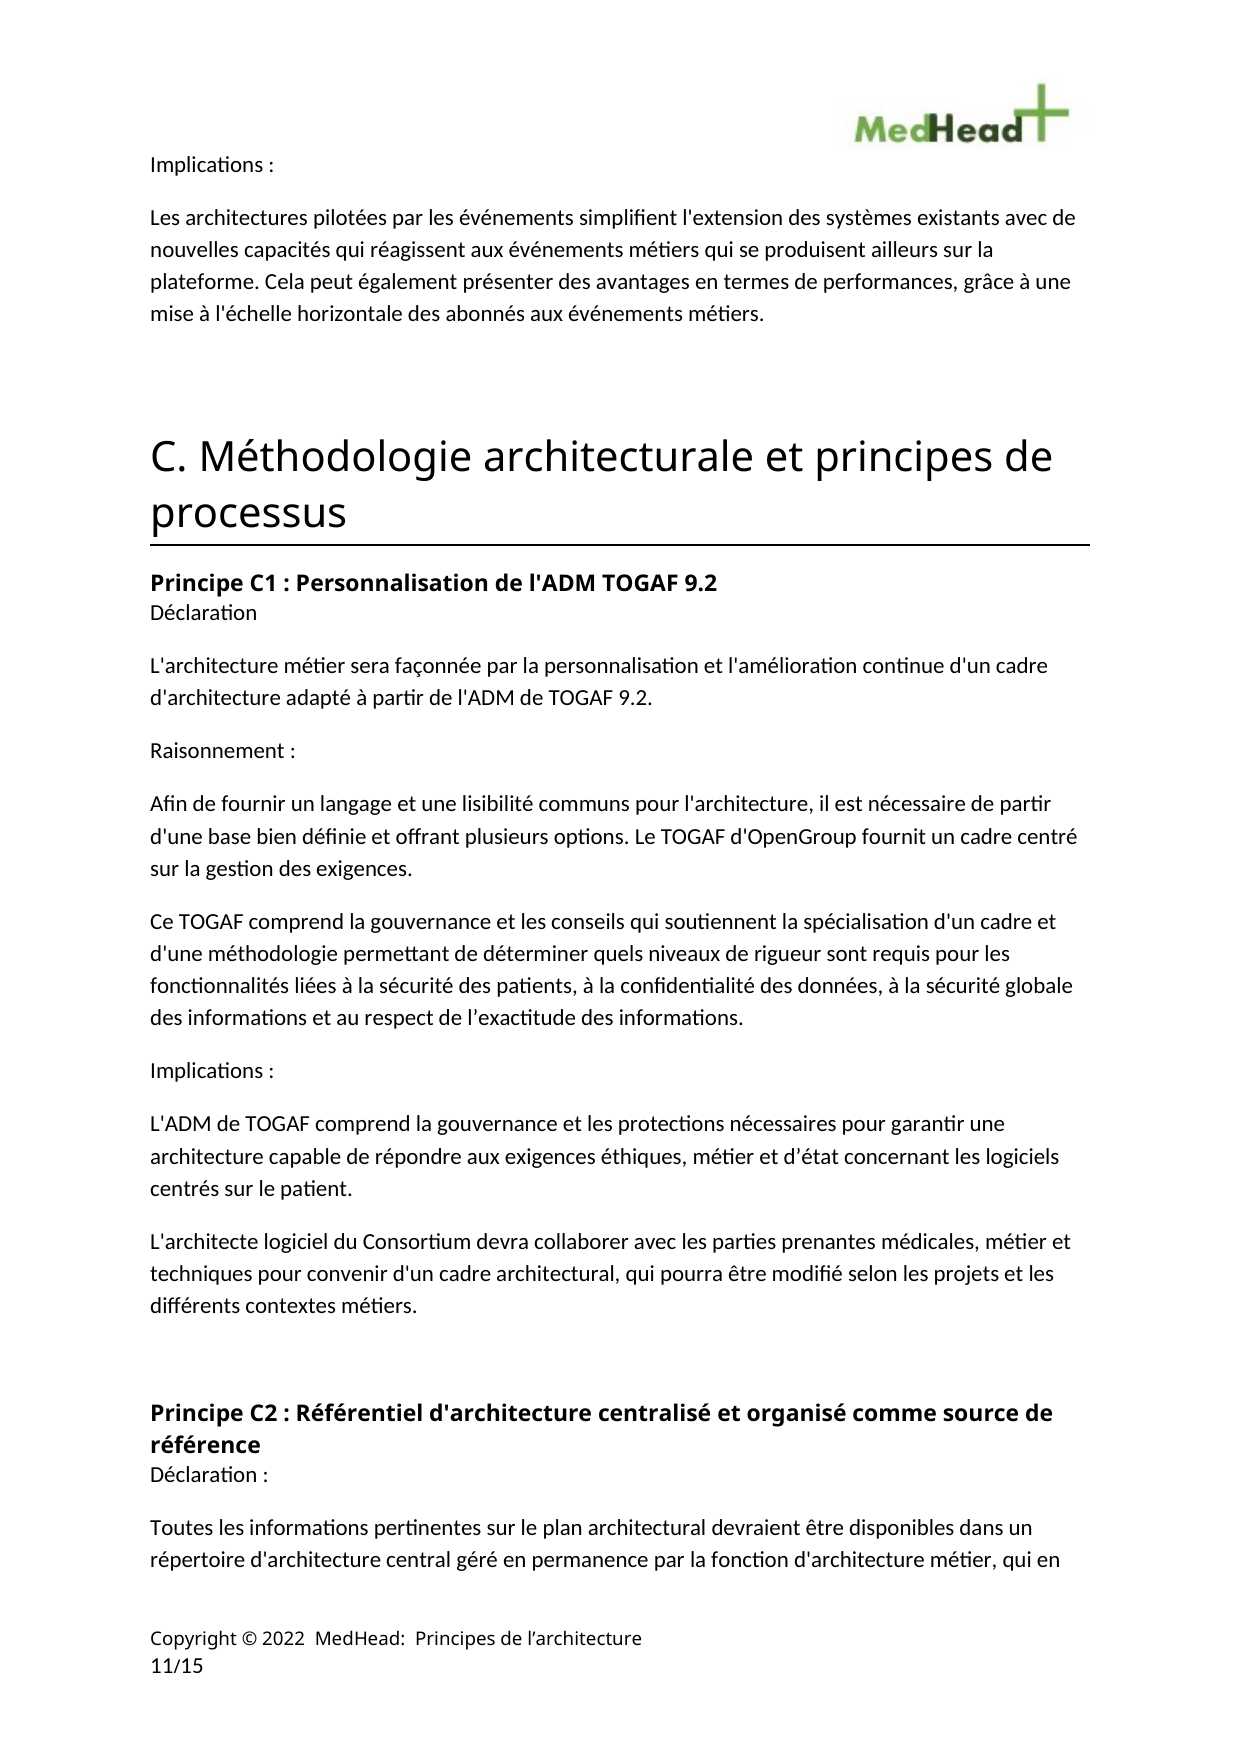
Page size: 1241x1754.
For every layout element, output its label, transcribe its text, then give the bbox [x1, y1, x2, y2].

picture [834, 75, 1091, 150]
text L'architecture métier sera façonnée par la personnalisation et l'amélioration continue d'un cadre d'architecture adapté à partir de l'ADM de TOGAF 9.2. [150, 651, 1090, 712]
text L'architecte logiciel du Consortium devra collaborer avec les parties prenantes médicales, métier et techniques pour convenir d'un cadre architectural, qui pourra être modifié selon les projets et les différents contextes métiers. [150, 1227, 1090, 1319]
text Les architectures pilotées par les événements simplifient l'extension des systèmes existants avec de nouvelles capacités qui réagissent aux événements métiers qui se produisent ailleurs sur la plateforme. Cela peut également présenter des avantages en termes de performances, grâce à une mise à l'échelle horizontale des abonnés aux événements métiers. [150, 203, 1090, 328]
text Déclaration [150, 598, 1090, 626]
subtitle Principe C2 : Référentiel d'architecture centralisé et organisé comme source de référence [150, 1397, 1090, 1460]
text Ce TOGAF comprend la gouvernance et les conseils qui soutiennent la spécialisation d'un cadre et d'une méthodologie permettant de déterminer quels niveaux de rigueur sont requis pour les fonctionnalités liées à la sécurité des patients, à la confidentialité des données, à la sécurité globale des informations et au respect de l’exactitude des informations. [150, 907, 1090, 1032]
subtitle Principe C1 : Personnalisation de l'ADM TOGAF 9.2 [150, 567, 1090, 598]
text Afin de fournir un langage et une lisibilité communs pour l'architecture, il est nécessaire de partir d'une base bien définie et offrant plusieurs options. Le TOGAF d'OpenGroup fournit un cadre centré sur la gestion des exigences. [150, 789, 1090, 882]
subtitle C. Méthodologie architecturale et principes de processus [150, 426, 1090, 544]
text Raisonnement : [150, 737, 1090, 764]
text L'ADM de TOGAF comprend la gouvernance et les protections nécessaires pour garantir une architecture capable de répondre aux exigences éthiques, métier et d’état concernant les logiciels centrés sur le patient. [150, 1109, 1090, 1202]
text Toutes les informations pertinentes sur le plan architectural devraient être disponibles dans un répertoire d'architecture central géré en permanence par la fonction d'architecture métier, qui en [150, 1513, 1090, 1573]
text Déclaration : [150, 1460, 1090, 1488]
text Implications : [150, 150, 1090, 178]
text Implications : [150, 1057, 1090, 1084]
